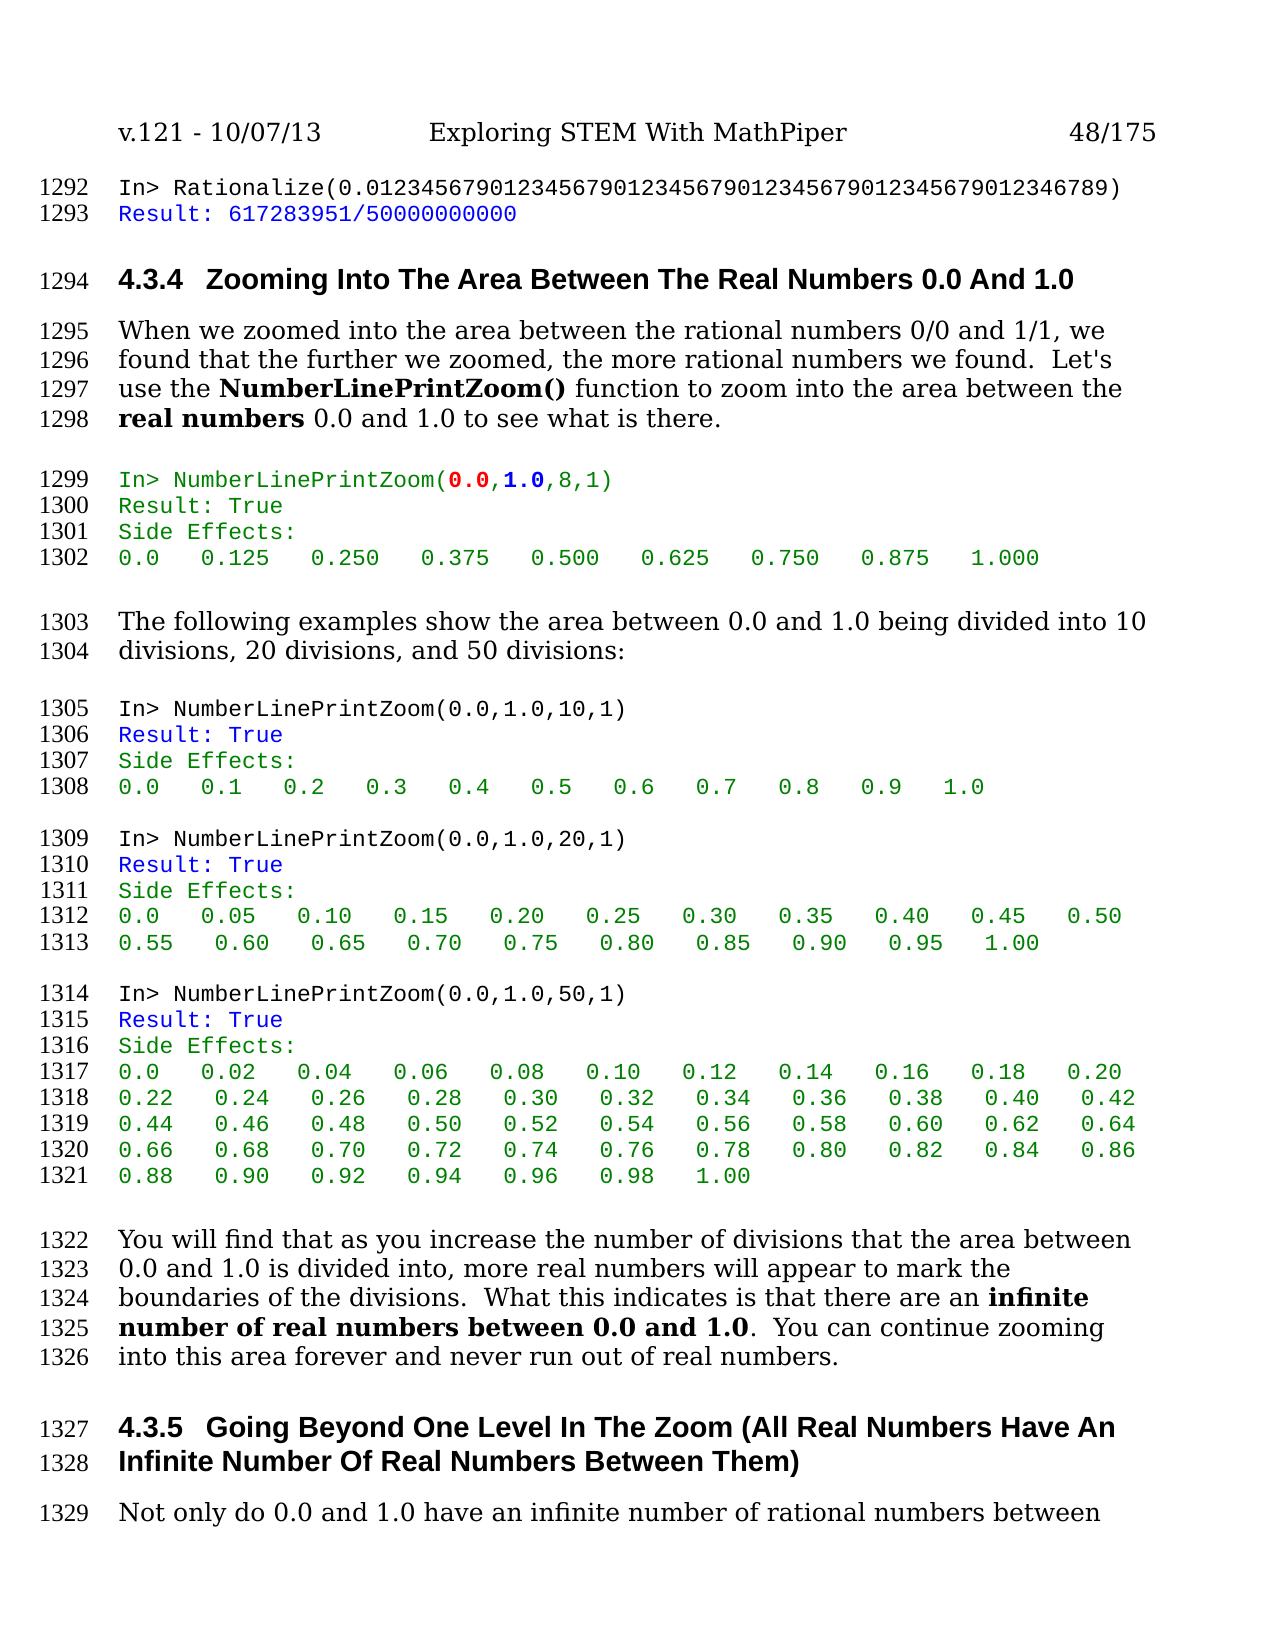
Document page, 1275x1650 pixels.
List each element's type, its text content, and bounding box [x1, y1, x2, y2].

text In> NumberLinePrintZoom(0.0,1.0,50,1) [118, 983, 1157, 1009]
text In> NumberLinePrintZoom(0.0,1.0,20,1) [118, 827, 1157, 853]
text Not only do 0.0 and 1.0 have an infinite number of rational numbers between [118, 1498, 1157, 1528]
text 0.0 0.1 0.2 0.3 0.4 0.5 0.6 0.7 0.8 0.9 1.0 [118, 775, 1157, 801]
text Result: True [118, 723, 1157, 749]
text You will find that as you increase the number of divisions that the area between 0.0 and 1.0 is divided into, more real numbers will appear to mark the boundaries of the divisions. What this indicates is that there are an infinite number of real numbers between 0.0 and 1.0. You can continue zooming into this area forever and never run out of real numbers. [118, 1225, 1157, 1371]
subtitle Going Beyond One Level In The Zoom (All Real Numbers Have An Infinite Number Of Real Numbers Between Them) [118, 1410, 1157, 1477]
text In> Rationalize(0.012345679012345679012345679012345679012345679012346789) [118, 177, 1157, 203]
text Side Effects: [118, 1034, 1157, 1061]
text The following examples show the area between 0.0 and 1.0 being divided into 10 divisions, 20 divisions, and 50 divisions: [118, 607, 1157, 665]
text Result: True [118, 1009, 1157, 1034]
subtitle Zooming Into The Area Between The Real Numbers 0.0 And 1.0 [118, 262, 1157, 295]
text Side Effects: [118, 749, 1157, 775]
text Side Effects: [118, 879, 1157, 905]
text Result: True [118, 853, 1157, 879]
text 0.0 0.02 0.04 0.06 0.08 0.10 0.12 0.14 0.16 0.18 0.20 0.22 0.24 0.26 0.28 0.30 0.32 0.34 0.36 0.38 0.40 0.42 0.44 0.46 0.48 0.50 0.52 0.54 0.56 0.58 0.60 0.62 0.64 0.66 0.68 0.70 0.72 0.74 0.76 0.78 0.80 0.82 0.84 0.86 0.88 0.90 0.92 0.94 0.96 0.98 1.00 [118, 1061, 1157, 1190]
text Result: True [118, 494, 1157, 520]
text In> NumberLinePrintZoom(0.0,1.0,8,1) [118, 468, 1157, 494]
text 0.0 0.125 0.250 0.375 0.500 0.625 0.750 0.875 1.000 [118, 546, 1157, 572]
text In> NumberLinePrintZoom(0.0,1.0,10,1) [118, 697, 1157, 723]
text When we zoomed into the area between the rational numbers 0/0 and 1/1, we found that the further we zoomed, the more rational numbers we found. Let's use the NumberLinePrintZoom() function to zoom into the area between the real numbers 0.0 and 1.0 to see what is there. [118, 316, 1157, 433]
text Side Effects: [118, 520, 1157, 546]
text 0.0 0.05 0.10 0.15 0.20 0.25 0.30 0.35 0.40 0.45 0.50 0.55 0.60 0.65 0.70 0.75 0.80 0.85 0.90 0.95 1.00 [118, 905, 1157, 957]
text Result: 617283951/50000000000 [118, 203, 1157, 229]
